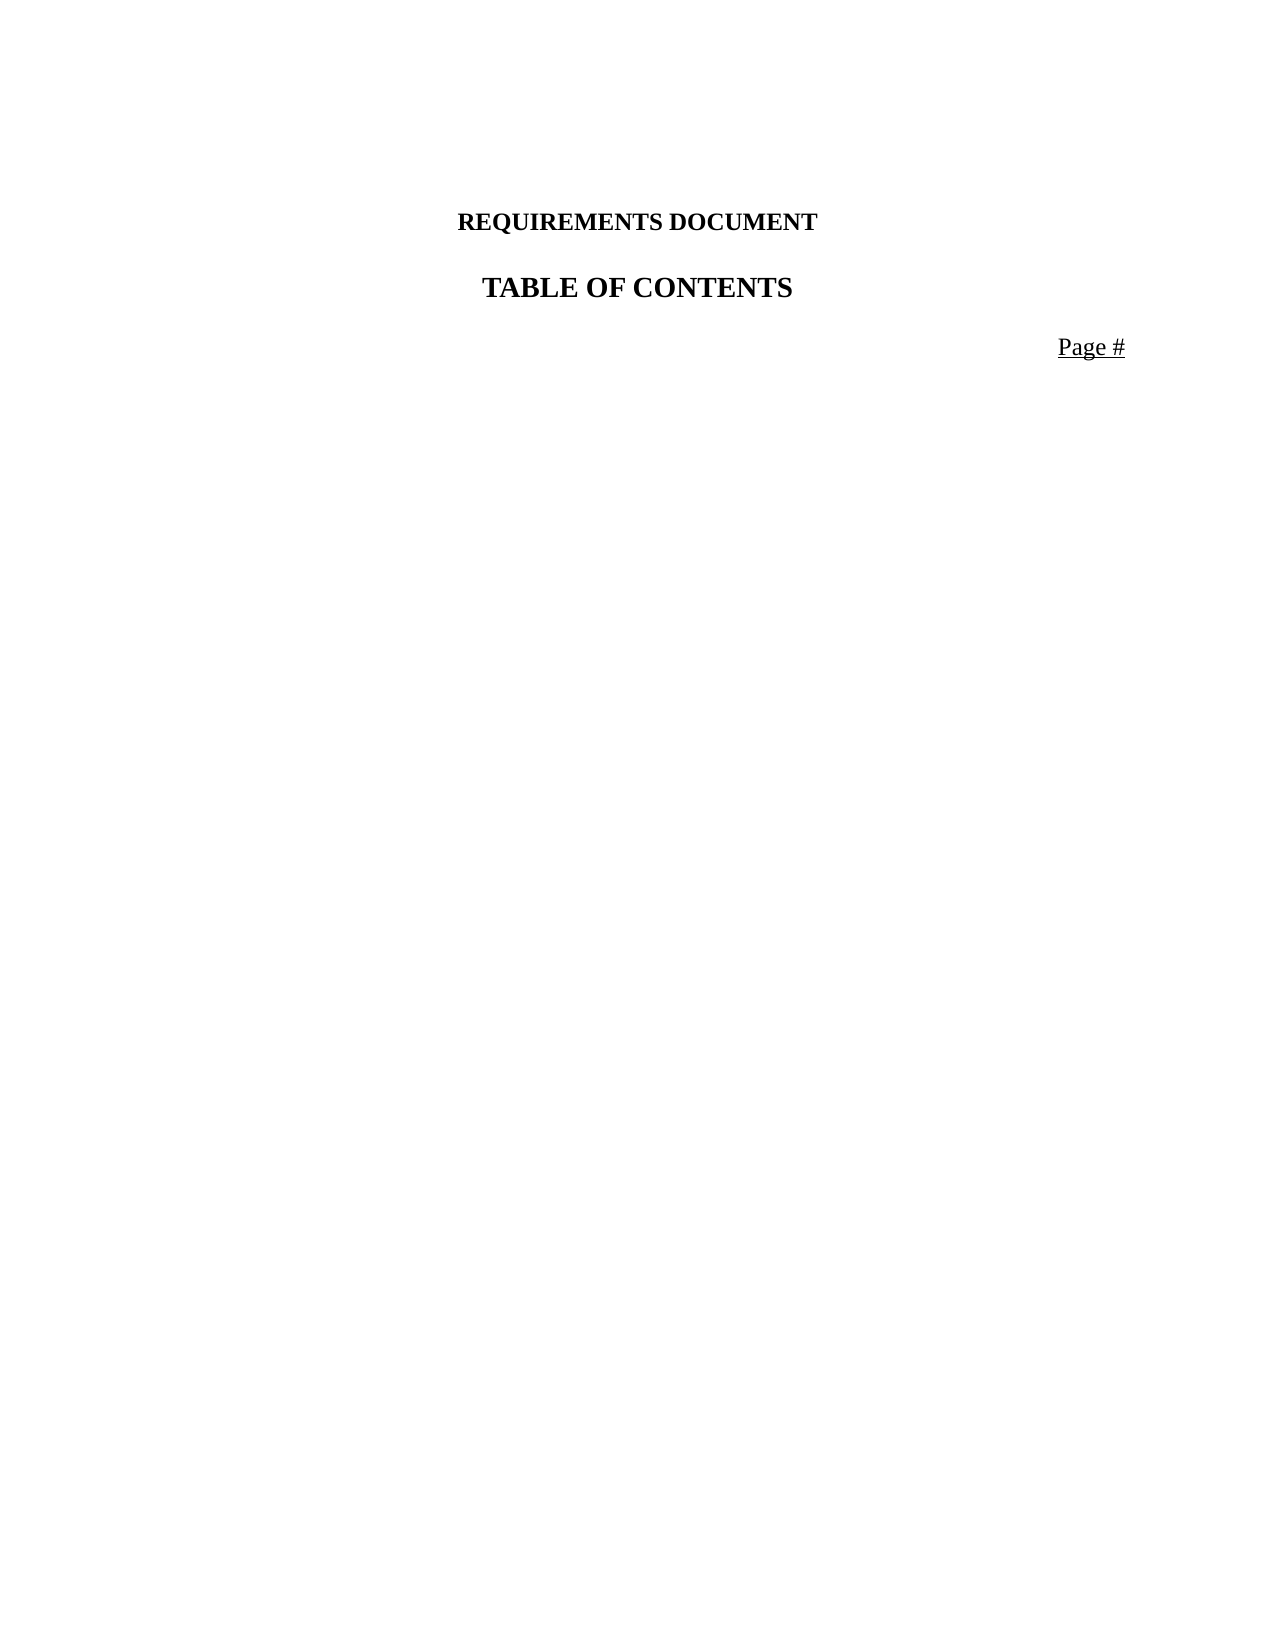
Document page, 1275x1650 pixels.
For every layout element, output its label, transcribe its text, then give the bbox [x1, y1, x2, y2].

text TABLE OF CONTENTS [150, 270, 1125, 303]
text Page # [150, 332, 1125, 361]
text REQUIREMENTS DOCUMENT [150, 207, 1125, 236]
